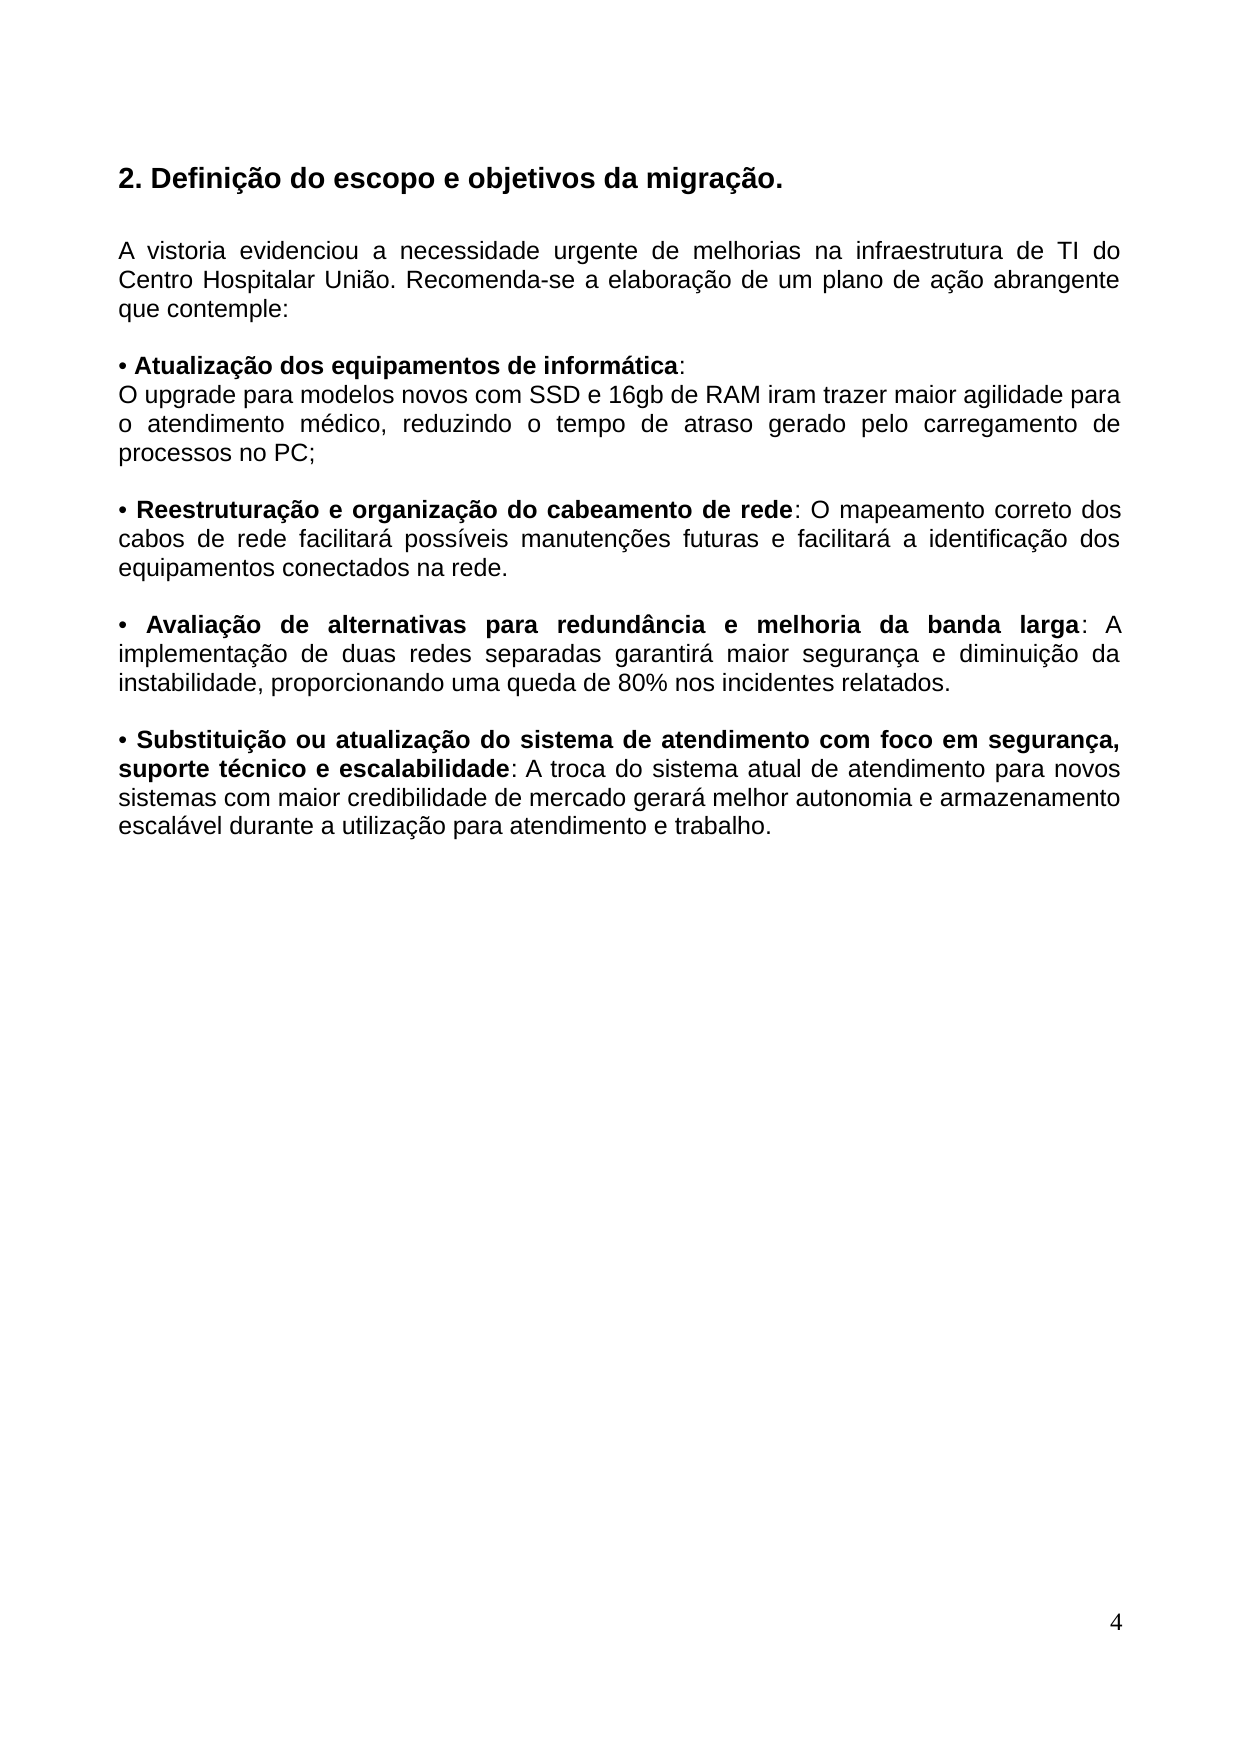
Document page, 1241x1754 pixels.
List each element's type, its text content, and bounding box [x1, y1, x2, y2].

text • Substituição ou atualização do sistema de atendimento com foco em segurança, suporte técnico e escalabilidade: A troca do sistema atual de atendimento para novos sistemas com maior credibilidade de mercado gerará melhor autonomia e armazenamento escalável durante a utilização para atendimento e trabalho. [118, 725, 1122, 840]
text • Reestruturação e organização do cabeamento de rede: O mapeamento correto dos cabos de rede facilitará possíveis manutenções futuras e facilitará a identificação dos equipamentos conectados na rede. [118, 495, 1122, 581]
text O upgrade para modelos novos com SSD e 16gb de RAM iram trazer maior agilidade para o atendimento médico, reduzindo o tempo de atraso gerado pelo carregamento de processos no PC; [118, 380, 1122, 466]
text • Atualização dos equipamentos de informática: [118, 351, 1122, 380]
text • Avaliação de alternativas para redundância e melhoria da banda larga: A implementação de duas redes separadas garantirá maior segurança e diminuição da instabilidade, proporcionando uma queda de 80% nos incidentes relatados. [118, 610, 1122, 696]
subtitle 2. Definição do escopo e objetivos da migração. [118, 161, 1122, 195]
text A vistoria evidenciou a necessidade urgente de melhorias na infraestrutura de TI do Centro Hospitalar União. Recomenda-se a elaboração de um plano de ação abrangente que contemple: [118, 236, 1122, 322]
